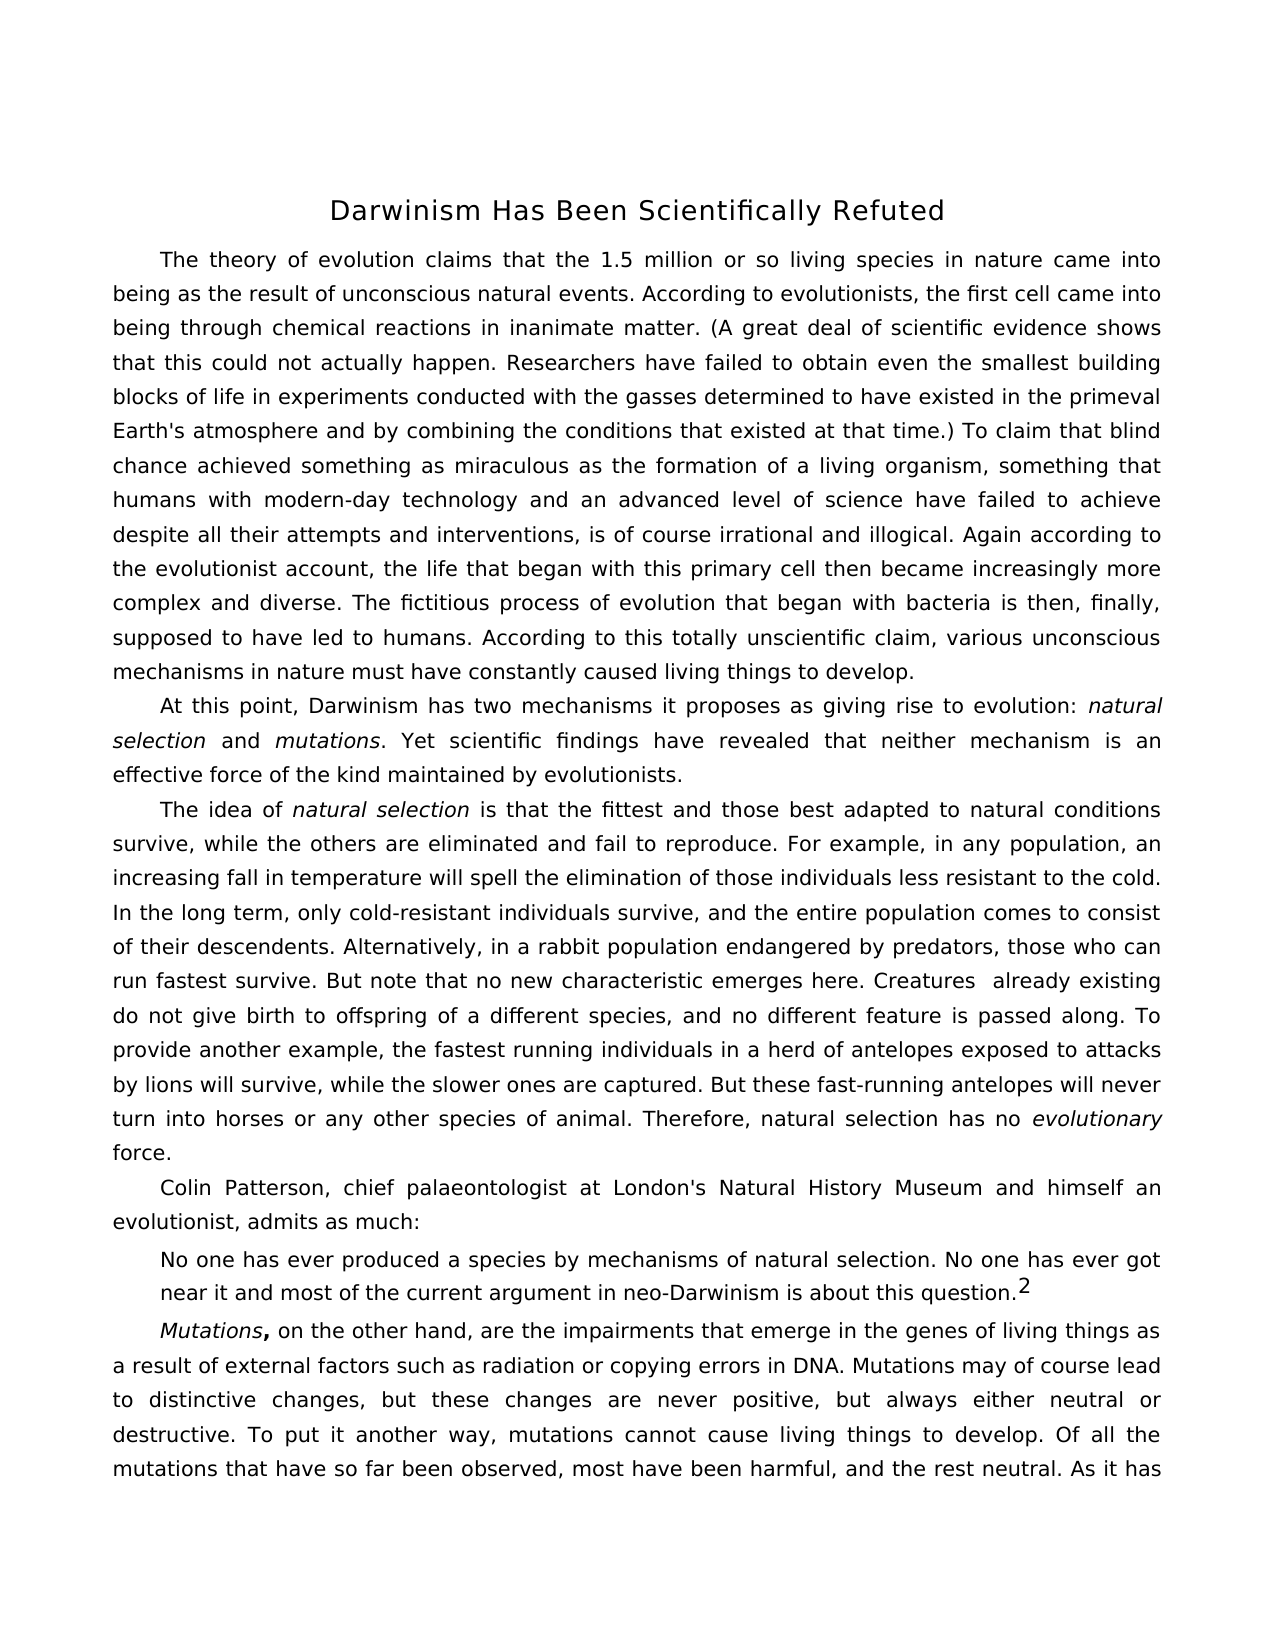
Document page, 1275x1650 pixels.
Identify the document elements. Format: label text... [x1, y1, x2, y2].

text No one has ever produced a species by mechanisms of natural selection. No one has ever got near it and most of the current argument in neo-Darwinism is about this question.2 [160, 1241, 1162, 1307]
text Mutations, on the other hand, are the impairments that emerge in the genes of living things as a result of external factors such as radiation or copying errors in DNA. Mutations may of course lead to distinctive changes, but these changes are never positive, but always either neutral or destructive. To put it another way, mutations cannot cause living things to develop. Of all the mutations that have so far been observed, most have been harmful, and the rest neutral. As it has [112, 1311, 1162, 1483]
text At this point, Darwinism has two mechanisms it proposes as giving rise to evolution: natural selection and mutations. Yet scientific findings have revealed that neither mechanism is an effective force of the kind maintained by evolutionists. [112, 686, 1162, 789]
text Colin Patterson, chief palaeontologist at London's Natural History Museum and himself an evolutionist, admits as much: [112, 1168, 1162, 1236]
text The theory of evolution claims that the 1.5 million or so living species in nature came into being as the result of unconscious natural events. According to evolutionists, the first cell came into being through chemical reactions in inanimate matter. (A great deal of scientific evidence shows that this could not actually happen. Researchers have failed to obtain even the smallest building blocks of life in experiments conducted with the gasses determined to have existed in the primeval Earth's atmosphere and by combining the conditions that existed at that time.) To claim that blind chance achieved something as miraculous as the formation of a living organism, something that humans with modern-day technology and an advanced level of science have failed to achieve despite all their attempts and interventions, is of course irrational and illogical. Again according to the evolutionist account, the life that began with this primary cell then became increasingly more complex and diverse. The fictitious process of evolution that began with bacteria is then, finally, supposed to have led to humans. According to this totally unscientific claim, various unconscious mechanisms in nature must have constantly caused living things to develop. [112, 239, 1162, 686]
text The idea of natural selection is that the fittest and those best adapted to natural conditions survive, while the others are eliminated and fail to reproduce. For example, in any population, an increasing fall in temperature will spell the elimination of those individuals less resistant to the cold. In the long term, only cold-resistant individuals survive, and the entire population comes to consist of their descendents. Alternatively, in a rabbit population endangered by predators, those who can run fastest survive. But note that no new characteristic emerges here. Creatures already existing do not give birth to offspring of a different species, and no different feature is passed along. To provide another example, the fastest running individuals in a herd of antelopes exposed to attacks by lions will survive, while the slower ones are captured. But these fast-running antelopes will never turn into horses or any other species of animal. Therefore, natural selection has no evolutionary force. [112, 789, 1162, 1168]
text Darwinism Has Been Scientifically Refuted [112, 190, 1162, 228]
